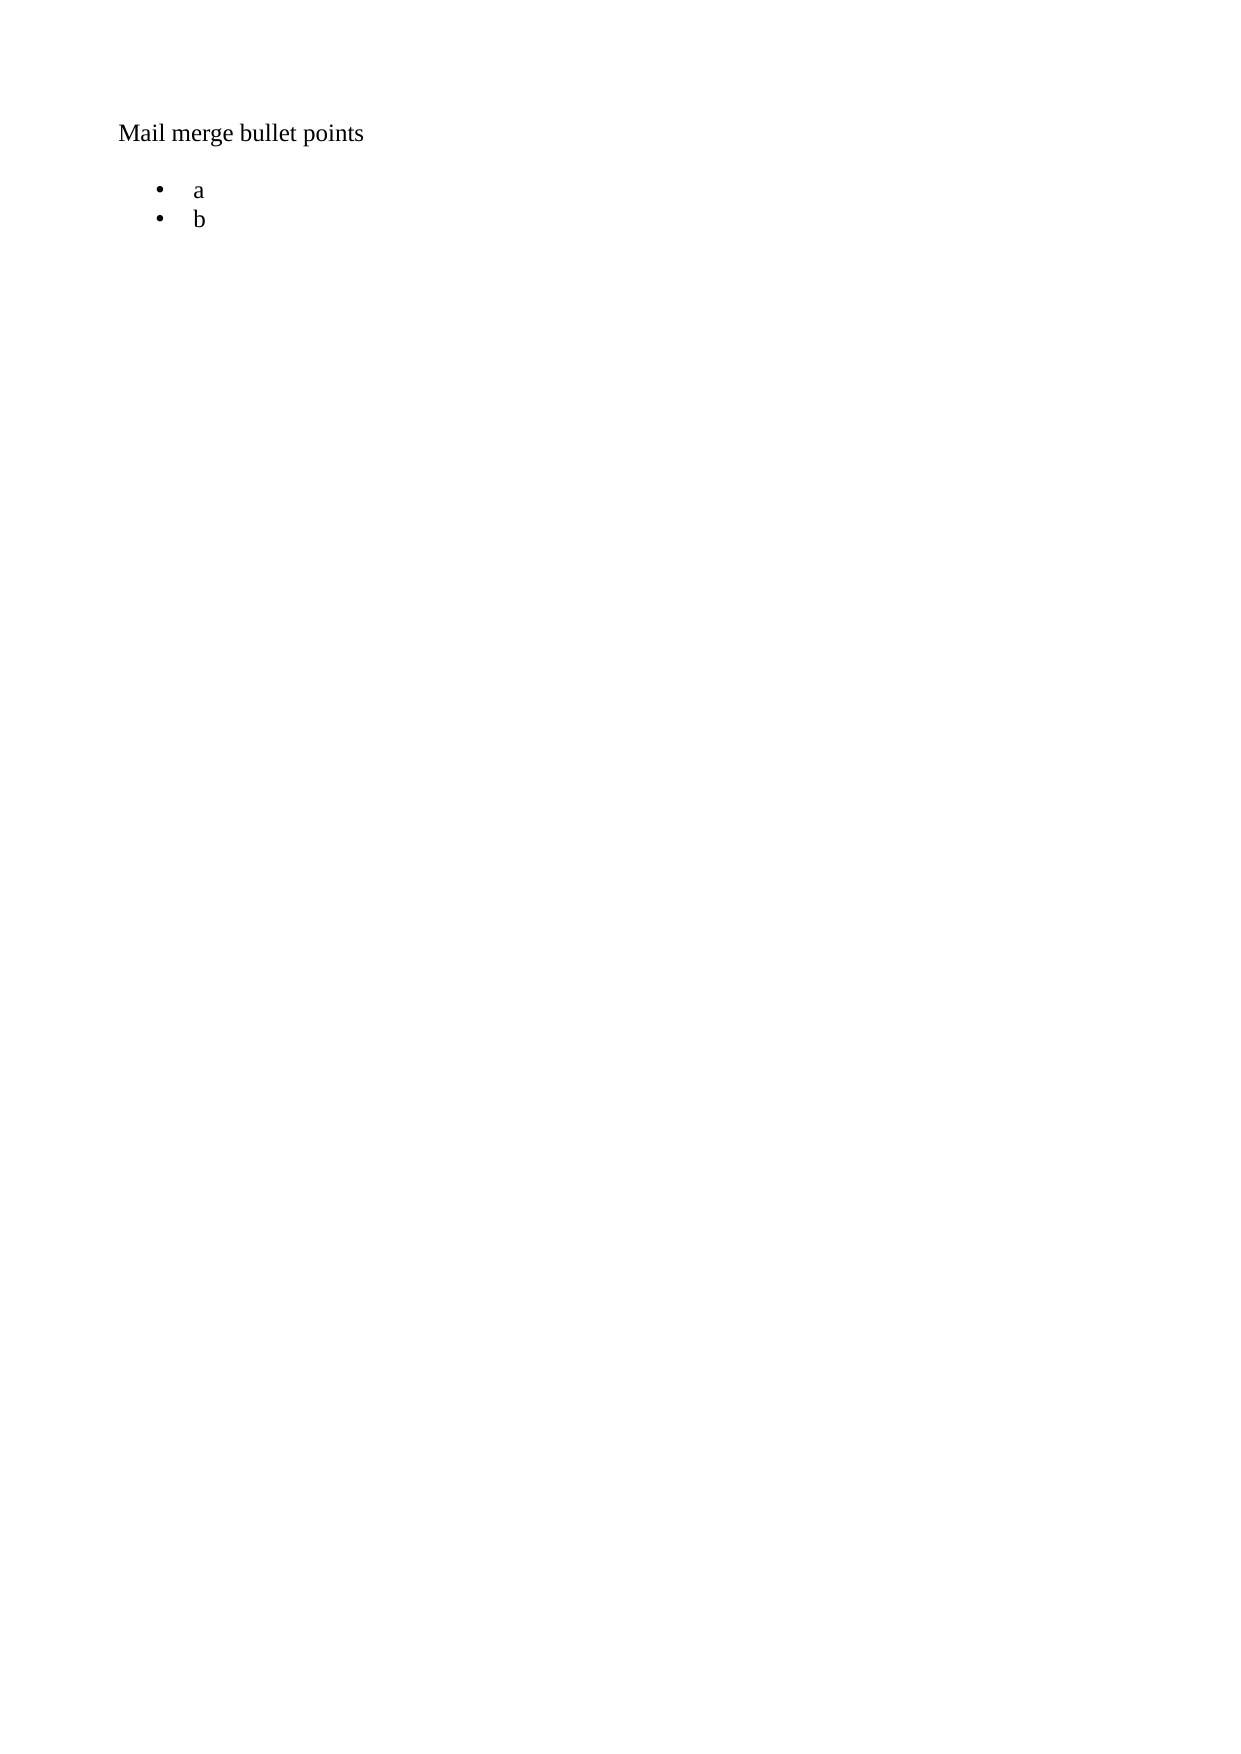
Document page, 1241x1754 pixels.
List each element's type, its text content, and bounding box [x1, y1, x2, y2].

list a [156, 176, 1122, 204]
list b [156, 204, 1122, 233]
text Mail merge bullet points [118, 118, 1122, 147]
